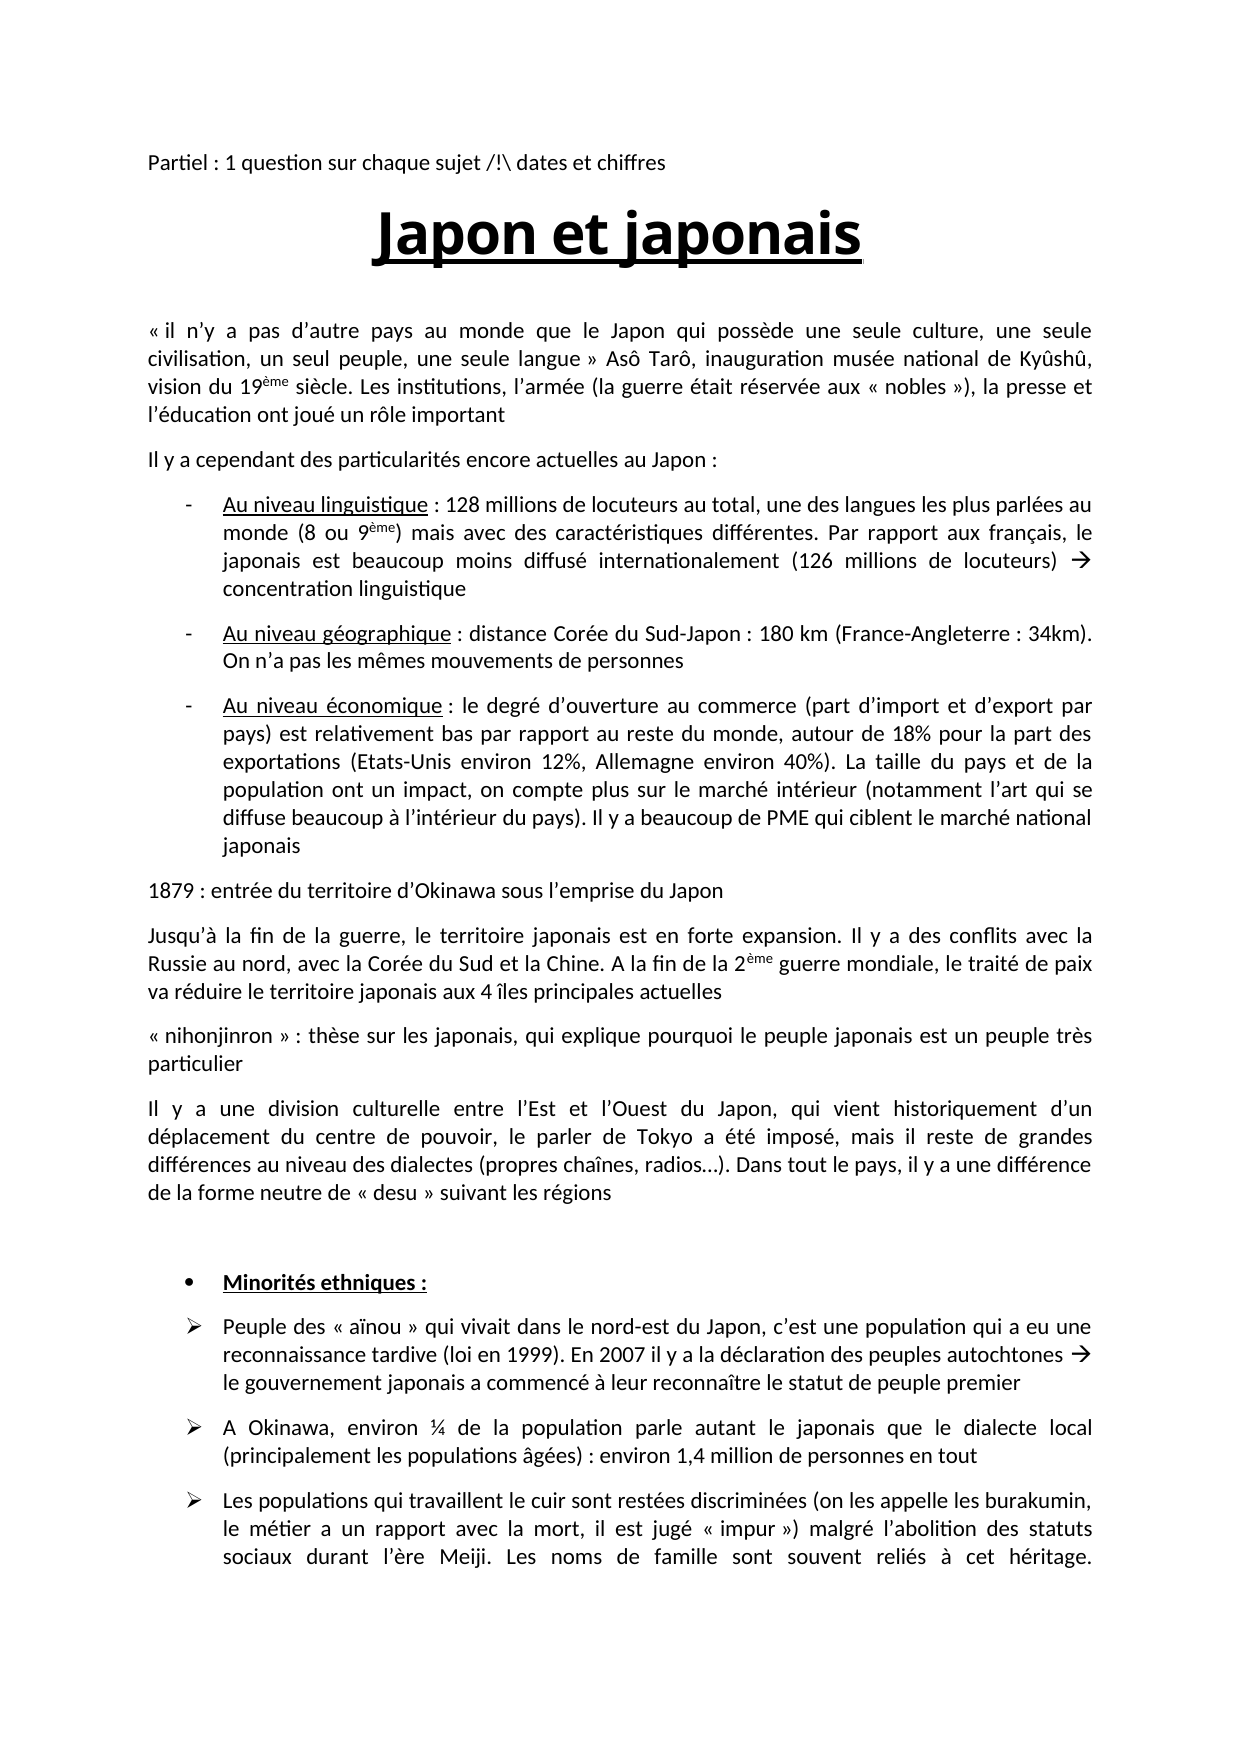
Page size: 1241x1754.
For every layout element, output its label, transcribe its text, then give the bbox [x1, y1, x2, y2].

text « nihonjinron » : thèse sur les japonais, qui explique pourquoi le peuple japonais est un peuple très particulier [148, 1022, 1093, 1078]
text 1879 : entrée du territoire d’Okinawa sous l’emprise du Japon [148, 876, 1093, 904]
list A Okinawa, environ ¼ de la population parle autant le japonais que le dialecte local (principalement les populations âgées) : environ 1,4 million de personnes en tout [185, 1413, 1093, 1469]
text Partiel : 1 question sur chaque sujet /!\ dates et chiffres [148, 148, 1093, 176]
list Peuple des « aïnou » qui vivait dans le nord-est du Japon, c’est une population qui a eu une reconnaissance tardive (loi en 1999). En 2007 il y a la déclaration des peuples autochtones  le gouvernement japonais a commencé à leur reconnaître le statut de peuple premier [185, 1312, 1093, 1396]
text Il y a une division culturelle entre l’Est et l’Ouest du Japon, qui vient historiquement d’un déplacement du centre de pouvoir, le parler de Tokyo a été imposé, mais il reste de grandes différences au niveau des dialectes (propres chaînes, radios…). Dans tout le pays, il y a une différence de la forme neutre de « desu » suivant les régions [148, 1094, 1093, 1206]
list Les populations qui travaillent le cuir sont restées discriminées (on les appelle les burakumin, le métier a un rapport avec la mort, il est jugé « impur ») malgré l’abolition des statuts sociaux durant l’ère Meiji. Les noms de famille sont souvent reliés à cet héritage. [185, 1486, 1093, 1570]
text Jusqu’à la fin de la guerre, le territoire japonais est en forte expansion. Il y a des conflits avec la Russie au nord, avec la Corée du Sud et la Chine. A la fin de la 2ème guerre mondiale, le traité de paix va réduire le territoire japonais aux 4 îles principales actuelles [148, 921, 1093, 1005]
text Il y a cependant des particularités encore actuelles au Japon : [148, 445, 1093, 473]
text « il n’y a pas d’autre pays au monde que le Japon qui possède une seule culture, une seule civilisation, un seul peuple, une seule langue » Asô Tarô, inauguration musée national de Kyûshû, vision du 19ème siècle. Les institutions, l’armée (la guerre était réservée aux « nobles »), la presse et l’éducation ont joué un rôle important [148, 316, 1093, 428]
text Japon et japonais [148, 192, 1093, 272]
list Au niveau géographique : distance Corée du Sud-Japon : 180 km (France-Angleterre : 34km). On n’a pas les mêmes mouvements de personnes [185, 619, 1093, 675]
list Au niveau linguistique : 128 millions de locuteurs au total, une des langues les plus parlées au monde (8 ou 9ème) mais avec des caractéristiques différentes. Par rapport aux français, le japonais est beaucoup moins diffusé internationalement (126 millions de locuteurs)  concentration linguistique [185, 490, 1093, 602]
list Minorités ethniques : [185, 1268, 1093, 1296]
list Au niveau économique : le degré d’ouverture au commerce (part d’import et d’export par pays) est relativement bas par rapport au reste du monde, autour de 18% pour la part des exportations (Etats-Unis environ 12%, Allemagne environ 40%). La taille du pays et de la population ont un impact, on compte plus sur le marché intérieur (notamment l’art qui se diffuse beaucoup à l’intérieur du pays). Il y a beaucoup de PME qui ciblent le marché national japonais [185, 691, 1093, 859]
